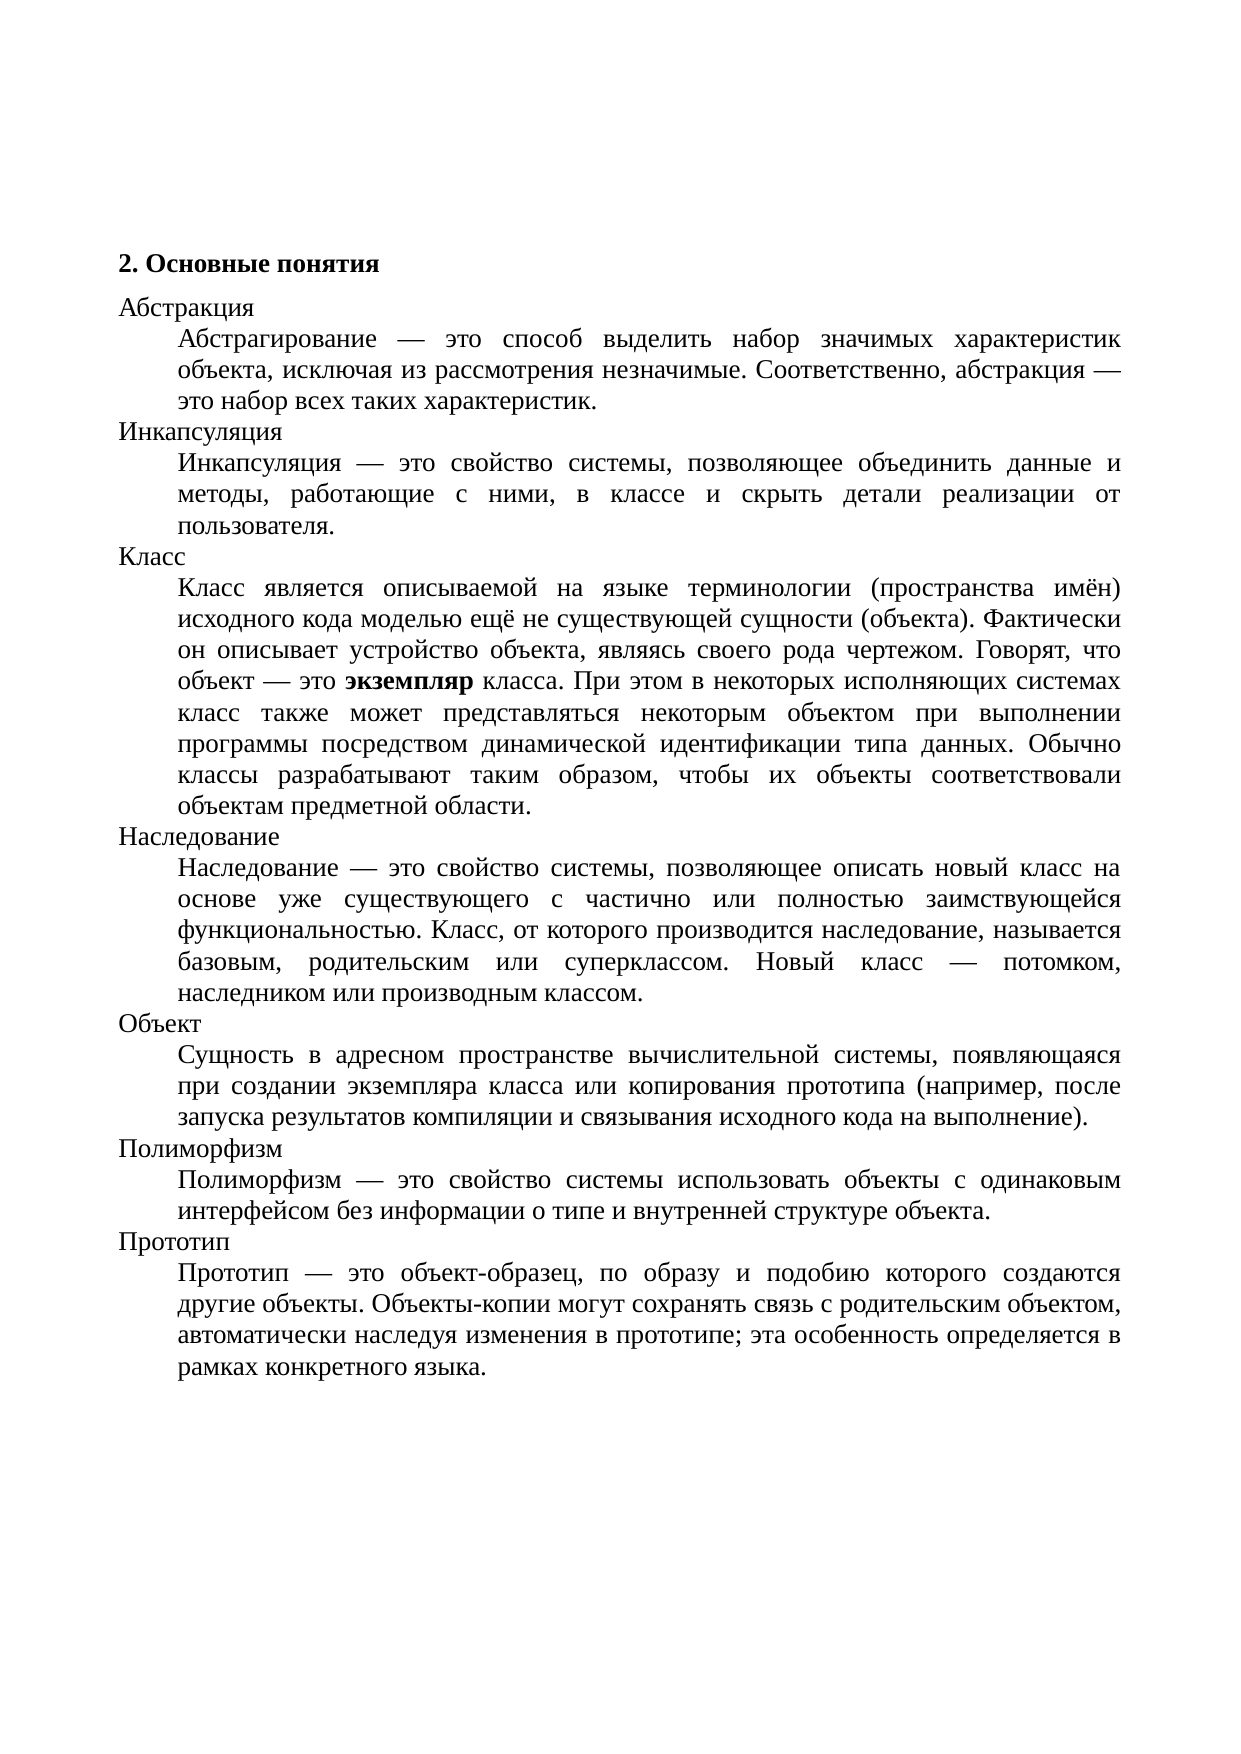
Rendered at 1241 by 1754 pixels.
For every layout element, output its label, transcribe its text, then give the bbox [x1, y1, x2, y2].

list Сущность в адресном пространстве вычислительной системы, появляющаяся при создании экземпляра класса или копирования прототипа (например, после запуска результатов компиляции и связывания исходного кода на выполнение). [177, 1038, 1122, 1132]
list Инкапсуляция — это свойство системы, позволяющее объединить данные и методы, работающие с ними, в классе и скрыть детали реализации от пользователя. [177, 446, 1122, 540]
subtitle Инкапсуляция [118, 415, 1122, 446]
subtitle Наследование [118, 820, 1122, 851]
list Наследование — это свойство системы, позволяющее описать новый класс на основе уже существующего с частично или полностью заимствующейся функциональностью. Класс, от которого производится наследование, называется базовым, родительским или суперклассом. Новый класс — потомком, наследником или производным классом. [177, 851, 1122, 1007]
subtitle Класс [118, 540, 1122, 571]
subtitle Полиморфизм [118, 1132, 1122, 1163]
subtitle 2. Основные понятия [118, 247, 1122, 278]
subtitle Объект [118, 1007, 1122, 1038]
subtitle Прототип [118, 1225, 1122, 1256]
list Класс является описываемой на языке терминологии (пространства имён) исходного кода моделью ещё не существующей сущности (объекта). Фактически он описывает устройство объекта, являясь своего рода чертежом. Говорят, что объект — это экземпляр класса. При этом в некоторых исполняющих системах класс также может представляться некоторым объектом при выполнении программы посредством динамической идентификации типа данных. Обычно классы разрабатывают таким образом, чтобы их объекты соответствовали объектам предметной области. [177, 571, 1122, 820]
subtitle Абстракция [118, 291, 1122, 322]
list Полиморфизм — это свойство системы использовать объекты с одинаковым интерфейсом без информации о типе и внутренней структуре объекта. [177, 1163, 1122, 1225]
list Прототип — это объект-образец, по образу и подобию которого создаются другие объекты. Объекты-копии могут сохранять связь с родительским объектом, автоматически наследуя изменения в прототипе; эта особенность определяется в рамках конкретного языка. [177, 1256, 1122, 1381]
list Абстрагирование — это способ выделить набор значимых характеристик объекта, исключая из рассмотрения незначимые. Соответственно, абстракция — это набор всех таких характеристик. [177, 322, 1122, 415]
